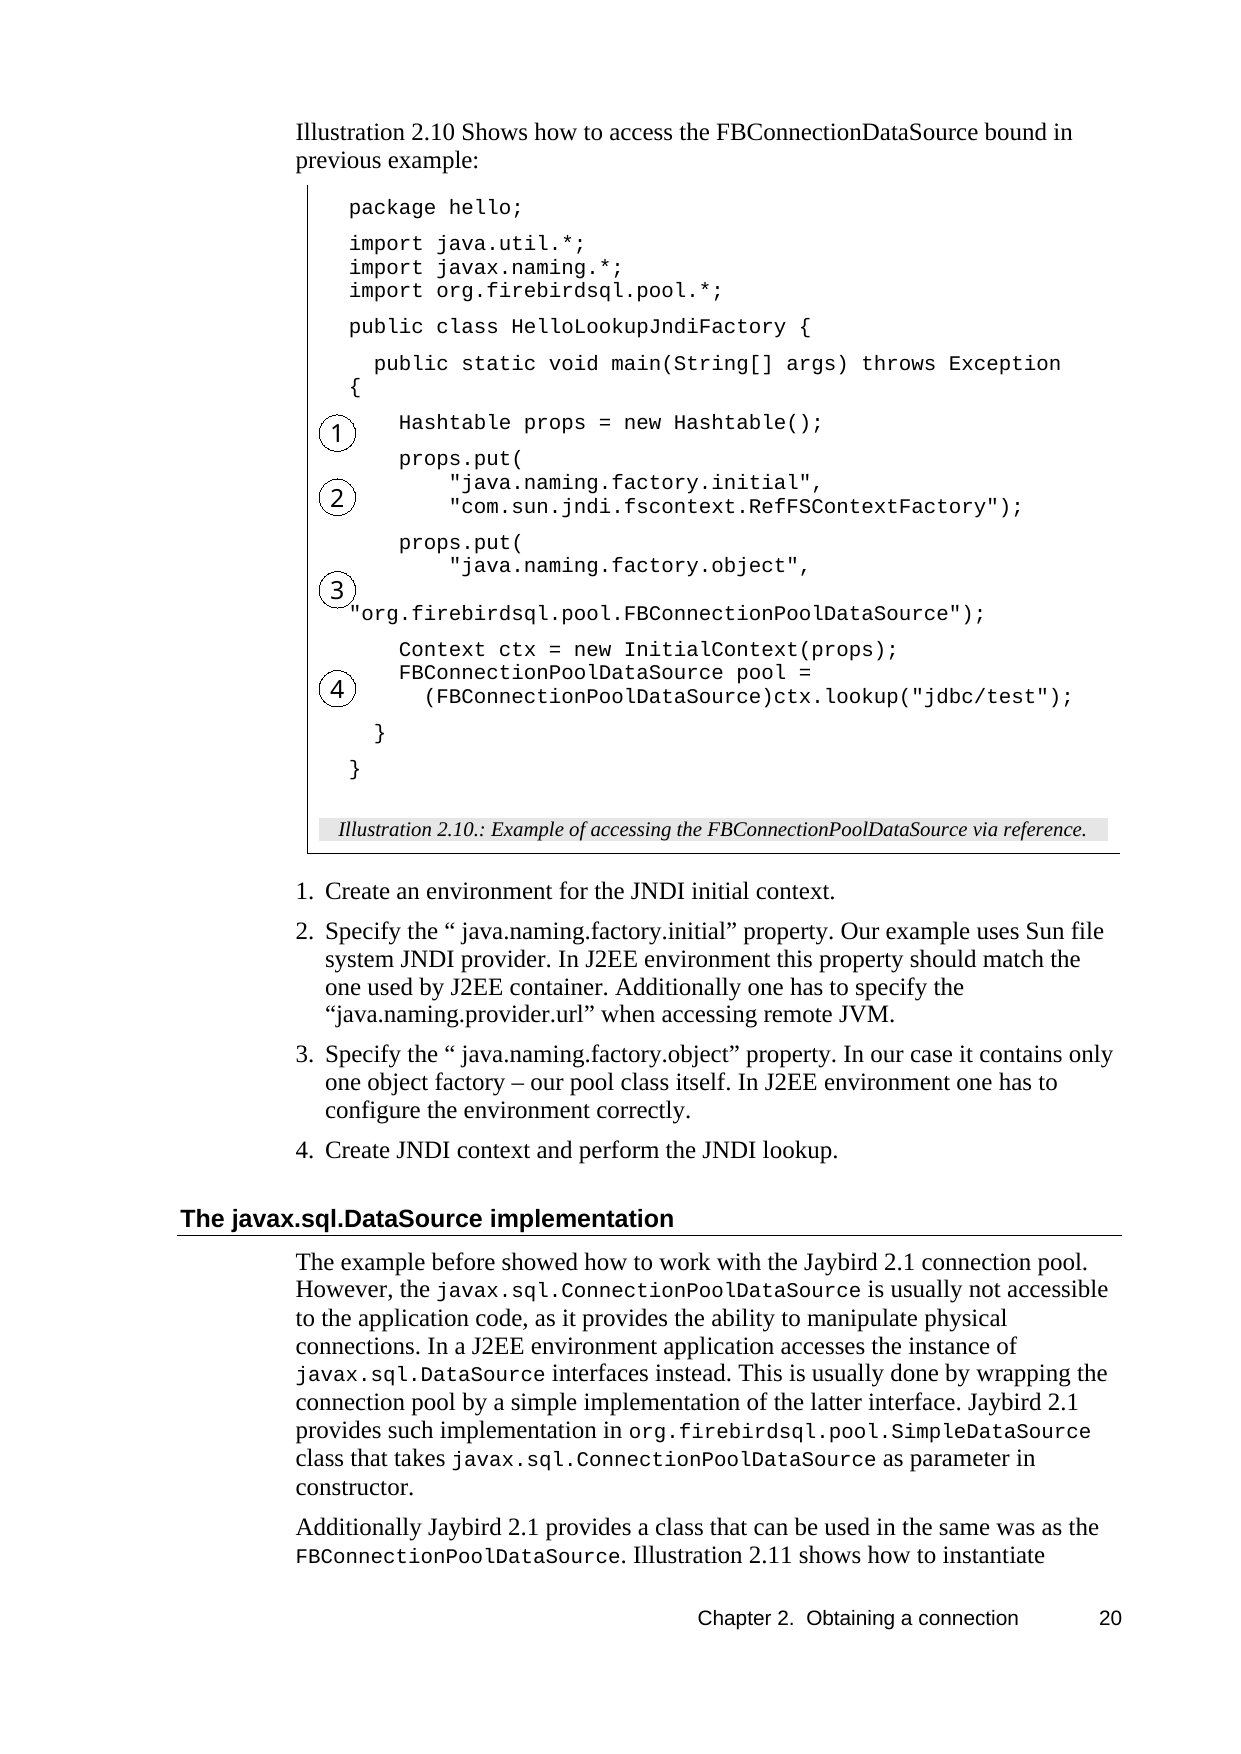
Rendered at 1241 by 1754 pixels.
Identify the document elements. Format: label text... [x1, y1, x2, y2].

text Illustration 2.10 Shows how to access the FBConnectionDataSource bound in previous example: [295, 118, 1122, 864]
text The example before showed how to work with the Jaybird 2.1 connection pool. However, the javax.sql.ConnectionPoolDataSource is usually not accessible to the application code, as it provides the ability to manipulate physical connections. In a J2EE environment application accesses the instance of javax.sql.DataSource interfaces instead. This is usually done by wrapping the connection pool by a simple implementation of the latter interface. Jaybird 2.1 provides such implementation in org.firebirdsql.pool.SimpleDataSource class that takes javax.sql.ConnectionPoolDataSource as parameter in constructor. [295, 1248, 1122, 1501]
text package hello; [348, 197, 1079, 221]
list Specify the “ java.naming.factory.object” property. In our case it contains only one object factory – our pool class itself. In J2EE environment one has to configure the environment correctly. [295, 1041, 1122, 1124]
text Illustration 2.10.: Example of accessing the FBConnectionPoolDataSource via reference. [319, 818, 1108, 841]
subtitle The javax.sql.DataSource implementation [177, 1201, 1122, 1235]
text props.put( "java.naming.factory.object", "org.firebirdsql.pool.FBConnectionPoolDataSource"); [348, 532, 1079, 626]
text Additionally Jaybird 2.1 provides a class that can be used in the same was as the FBConnectionPoolDataSource. Illustration 2.11 shows how to instantiate [295, 1513, 1122, 1569]
text } [348, 758, 1079, 782]
list Create JNDI context and perform the JNDI lookup. [295, 1136, 1122, 1164]
text Context ctx = new InitialContext(props); FBConnectionPoolDataSource pool = (FBConnectionPoolDataSource)ctx.lookup("jdbc/test"); [348, 639, 1079, 709]
text Hashtable props = new Hashtable(); [348, 412, 1079, 436]
text public static void main(String[] args) throws Exception { [348, 353, 1079, 400]
text public class HelloLookupJndiFactory { [348, 317, 1079, 340]
text props.put( "java.naming.factory.initial", "com.sun.jndi.fscontext.RefFSContextFactory"); [348, 448, 1079, 519]
text } [348, 722, 1079, 746]
list Specify the “ java.naming.factory.initial” property. Our example uses Sun file system JNDI provider. In J2EE environment this property should match the one used by J2EE container. Additionally one has to specify the “java.naming.provider.url” when accessing remote JVM. [295, 917, 1122, 1028]
list Create an environment for the JNDI initial context. [295, 877, 1122, 905]
text import java.util.*; import javax.naming.*; import org.firebirdsql.pool.*; [348, 233, 1079, 304]
